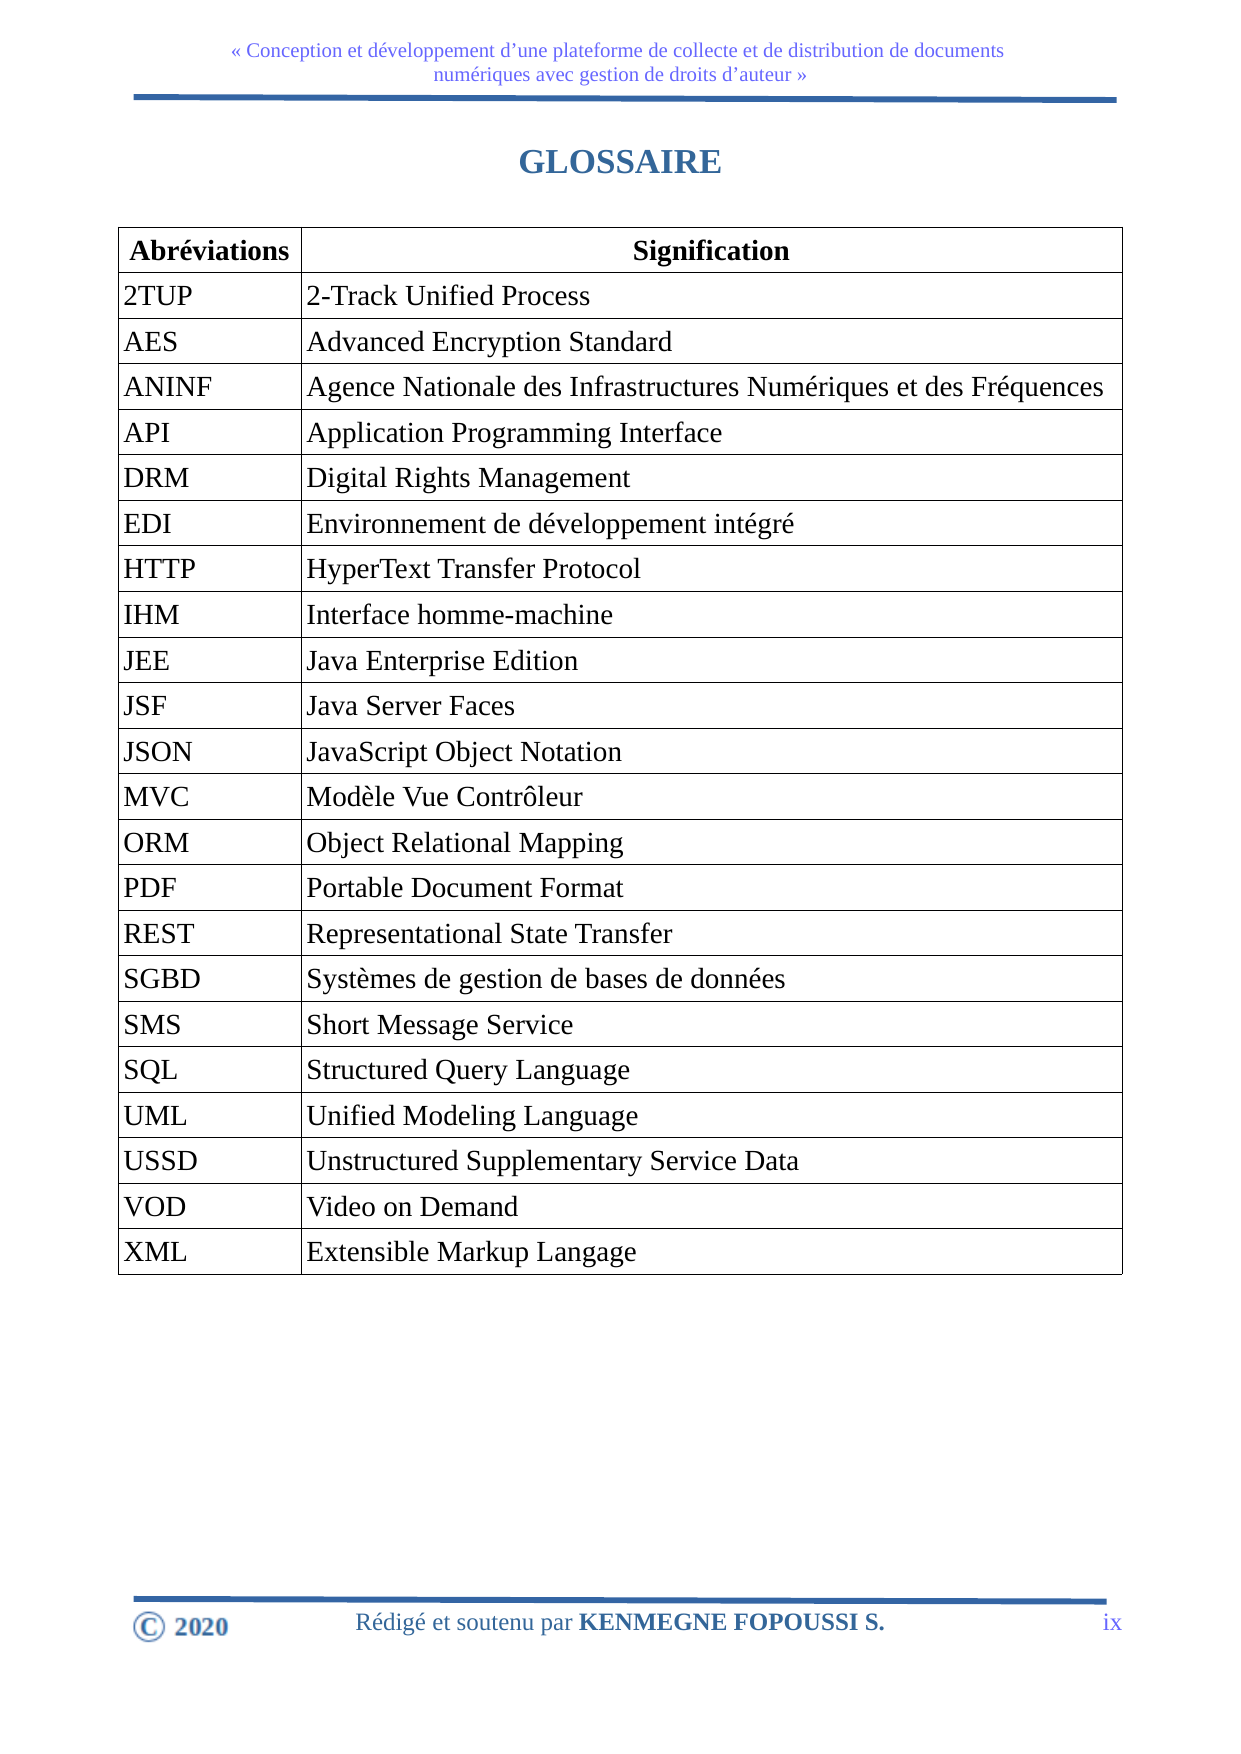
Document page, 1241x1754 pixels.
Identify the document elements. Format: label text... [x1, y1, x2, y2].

table_cell Agence Nationale des Infrastructures Numériques et des Fréquences [302, 364, 1122, 409]
table_cell XML [119, 1229, 301, 1274]
table_cell Video on Demand [302, 1184, 1122, 1228]
text GLOSSAIRE [722, 140, 1122, 181]
table_cell DRM [119, 455, 301, 500]
table_cell 2-Track Unified Process [302, 273, 1122, 318]
table_cell Digital Rights Management [302, 455, 1122, 500]
table_cell HyperText Transfer Protocol [302, 546, 1122, 591]
table_cell VOD [119, 1184, 301, 1228]
table_cell EDI [119, 501, 301, 545]
text GLOSSAIRE [118, 140, 518, 181]
table_cell Java Server Faces [302, 683, 1122, 727]
table_cell API [119, 410, 301, 454]
table_cell Unstructured Supplementary Service Data [302, 1138, 1122, 1183]
table_cell JavaScript Object Notation [302, 729, 1122, 773]
table_cell IHM [119, 592, 301, 636]
table_cell JSF [119, 683, 301, 727]
table_cell ANINF [119, 364, 301, 409]
table_cell Unified Modeling Language [302, 1093, 1122, 1137]
table_cell Short Message Service [302, 1002, 1122, 1046]
table_cell Advanced Encryption Standard [302, 319, 1122, 363]
table_cell JEE [119, 638, 301, 682]
table_cell UML [119, 1093, 301, 1137]
table_cell SGBD [119, 956, 301, 1001]
table_cell Representational State Transfer [302, 911, 1122, 955]
table_cell Portable Document Format [302, 865, 1122, 909]
table_cell Modèle Vue Contrôleur [302, 774, 1122, 818]
table_cell Systèmes de gestion de bases de données [302, 956, 1122, 1001]
table_cell PDF [119, 865, 301, 909]
table_cell AES [119, 319, 301, 363]
picture [126, 1604, 231, 1647]
table_header Abréviations [119, 228, 301, 272]
table_cell Structured Query Language [302, 1047, 1122, 1092]
table_cell 2TUP [119, 273, 301, 318]
table_cell Extensible Markup Langage [302, 1229, 1122, 1274]
table_cell SQL [119, 1047, 301, 1092]
table_cell HTTP [119, 546, 301, 591]
table_cell REST [119, 911, 301, 955]
table_cell MVC [119, 774, 301, 818]
table_cell Java Enterprise Edition [302, 638, 1122, 682]
table_cell Object Relational Mapping [302, 820, 1122, 864]
table_cell Interface homme-machine [302, 592, 1122, 636]
table_cell USSD [119, 1138, 301, 1183]
table_cell Application Programming Interface [302, 410, 1122, 454]
table_cell Environnement de développement intégré [302, 501, 1122, 545]
table_cell ORM [119, 820, 301, 864]
table_header Signification [302, 228, 1122, 272]
table_cell JSON [119, 729, 301, 773]
table_cell SMS [119, 1002, 301, 1046]
